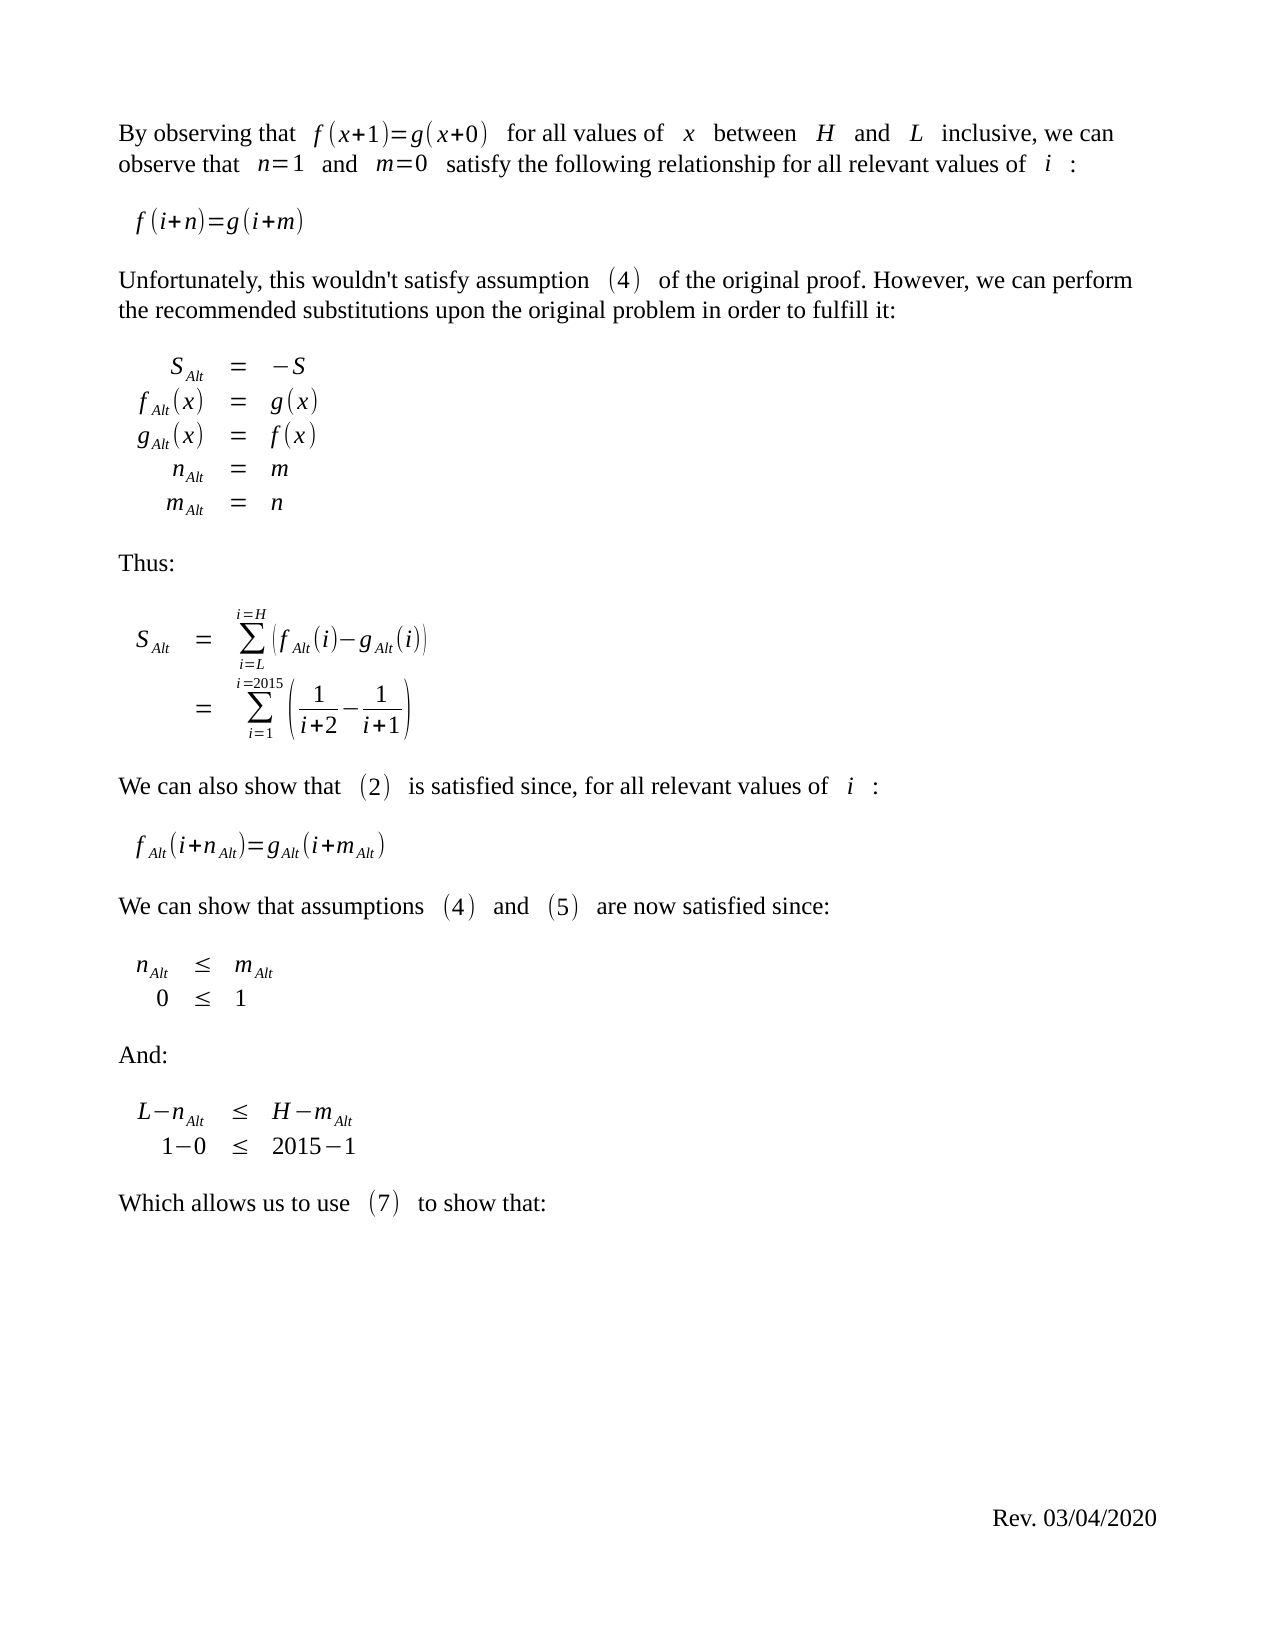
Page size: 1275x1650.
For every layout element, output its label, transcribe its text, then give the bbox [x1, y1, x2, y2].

text Thus: [118, 548, 1157, 577]
text And: [118, 1040, 1157, 1069]
text By observing thatfor all values ofbetweenandinclusive, we can observe thatandsatisfy the following relationship for all relevant values of: [118, 118, 1157, 177]
text We can show that assumptionsandare now satisfied since: [118, 891, 1157, 922]
text Which allows us to useto show that: [118, 1188, 1157, 1218]
text We can also show thatis satisfied since, for all relevant values of: [118, 771, 1157, 802]
text Unfortunately, this wouldn't satisfy assumptionof the original proof. However, we can perform the recommended substitutions upon the original problem in order to fulfill it: [118, 265, 1157, 324]
